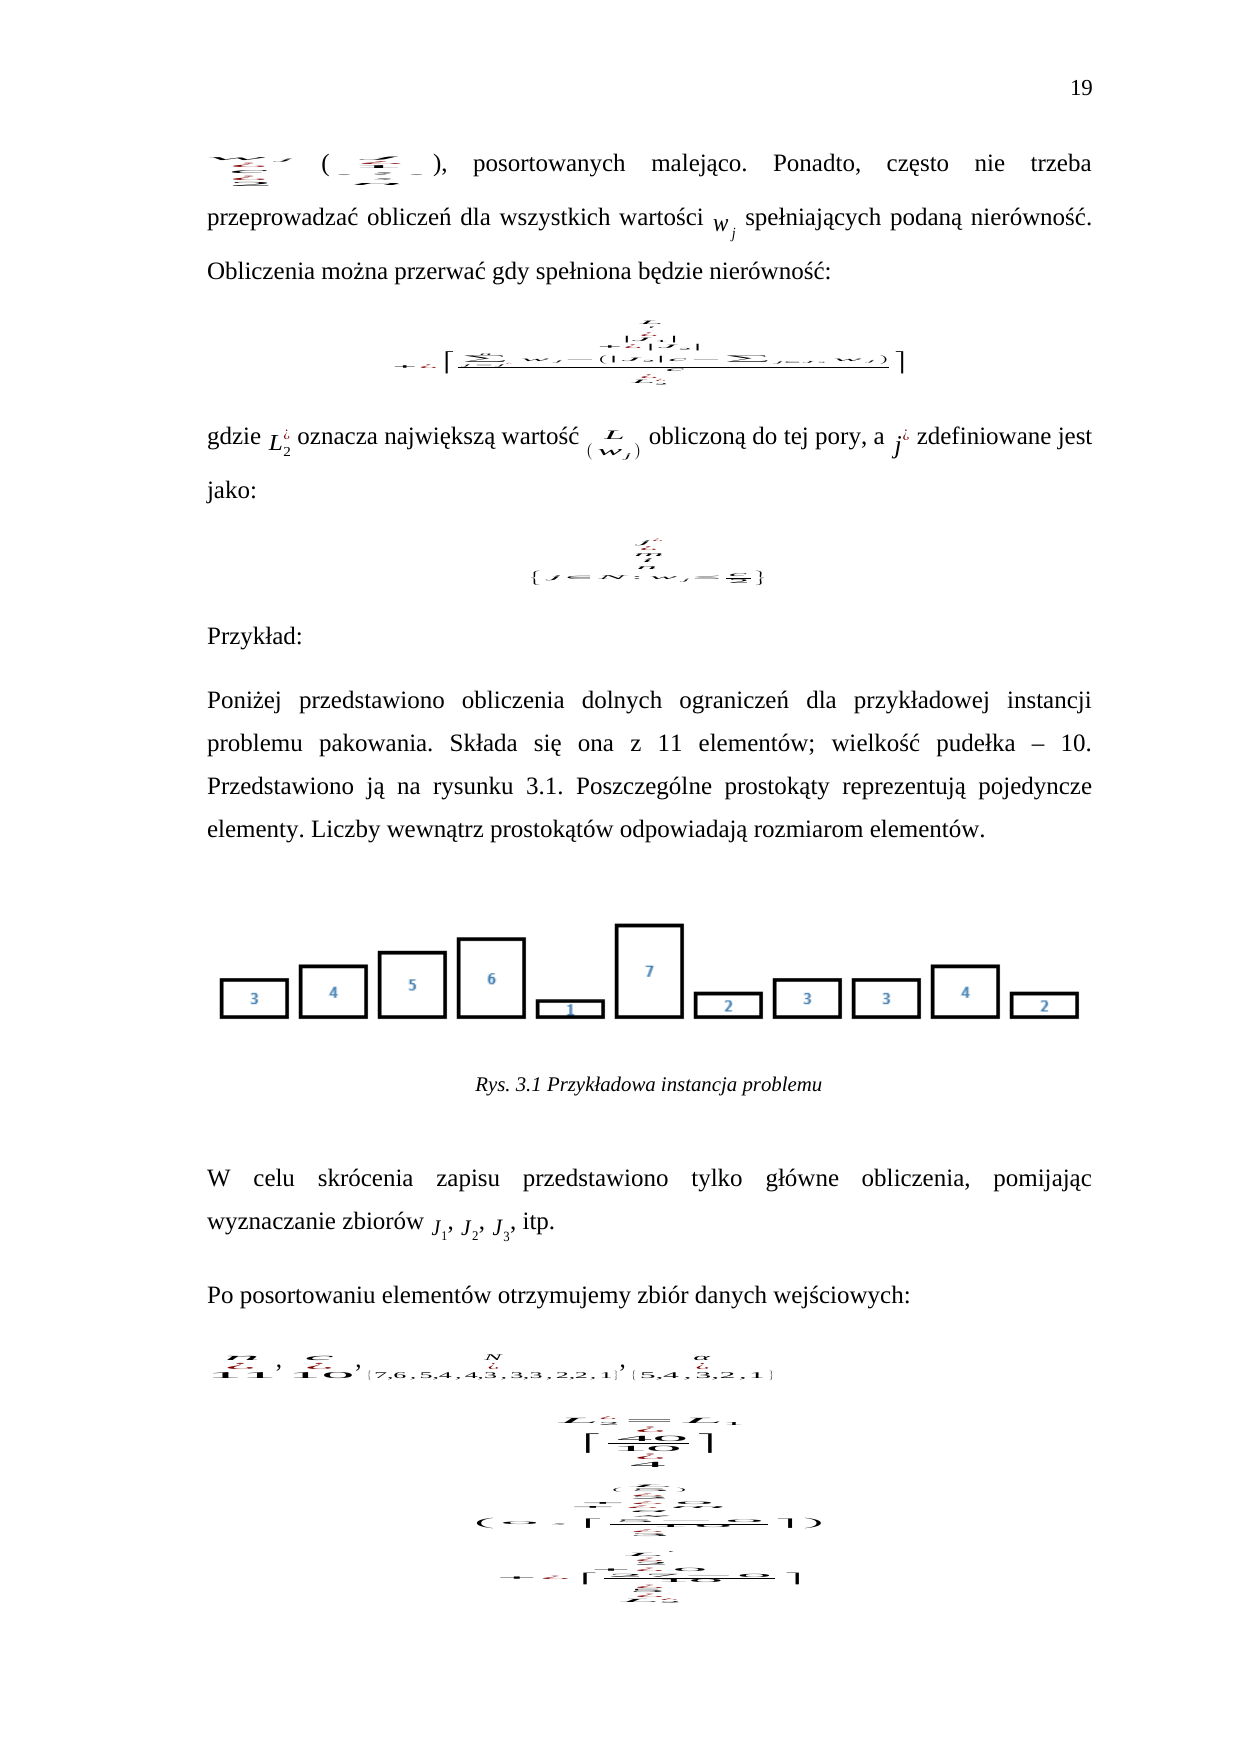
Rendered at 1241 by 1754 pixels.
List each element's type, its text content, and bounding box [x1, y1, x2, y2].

text Poniżej przedstawiono obliczenia dolnych ograniczeń dla przykładowej instancji problemu pakowania. Składa się ona z 11 elementów; wielkość pudełka – 10. Przedstawiono ją na rysunku 3.1. Poszczególne prostokąty reprezentują pojedyncze elementy. Liczby wewnątrz prostokątów odpowiadają rozmiarom elementów. [207, 685, 1092, 843]
text W celu skrócenia zapisu przedstawiono tylko główne obliczenia, pomijając wyznaczanie zbiorów , , , itp. [207, 1163, 1092, 1244]
text Przykład: [207, 621, 1092, 650]
text Po posortowaniu elementów otrzymujemy zbiór danych wejściowych: [207, 1280, 1092, 1308]
text Martello i Toth wykazali również, że w celu wyznaczenia wartości wystarczy obliczać kolejno tylko dla wartości równych unikalnym wartościom elementów (), posortowanych malejąco. Ponadto, często nie trzeba przeprowadzać obliczeń dla wszystkich wartości spełniających podaną nierówność. Obliczenia można przerwać gdy spełniona będzie nierówność: [207, 148, 1092, 285]
text , , , [207, 1344, 1092, 1381]
text gdzie oznacza największą wartość obliczoną do tej pory, a zdefiniowane jest jako: [207, 421, 1092, 504]
text Rys. 3.1 Przykładowa instancja problemu [207, 1072, 1092, 1096]
